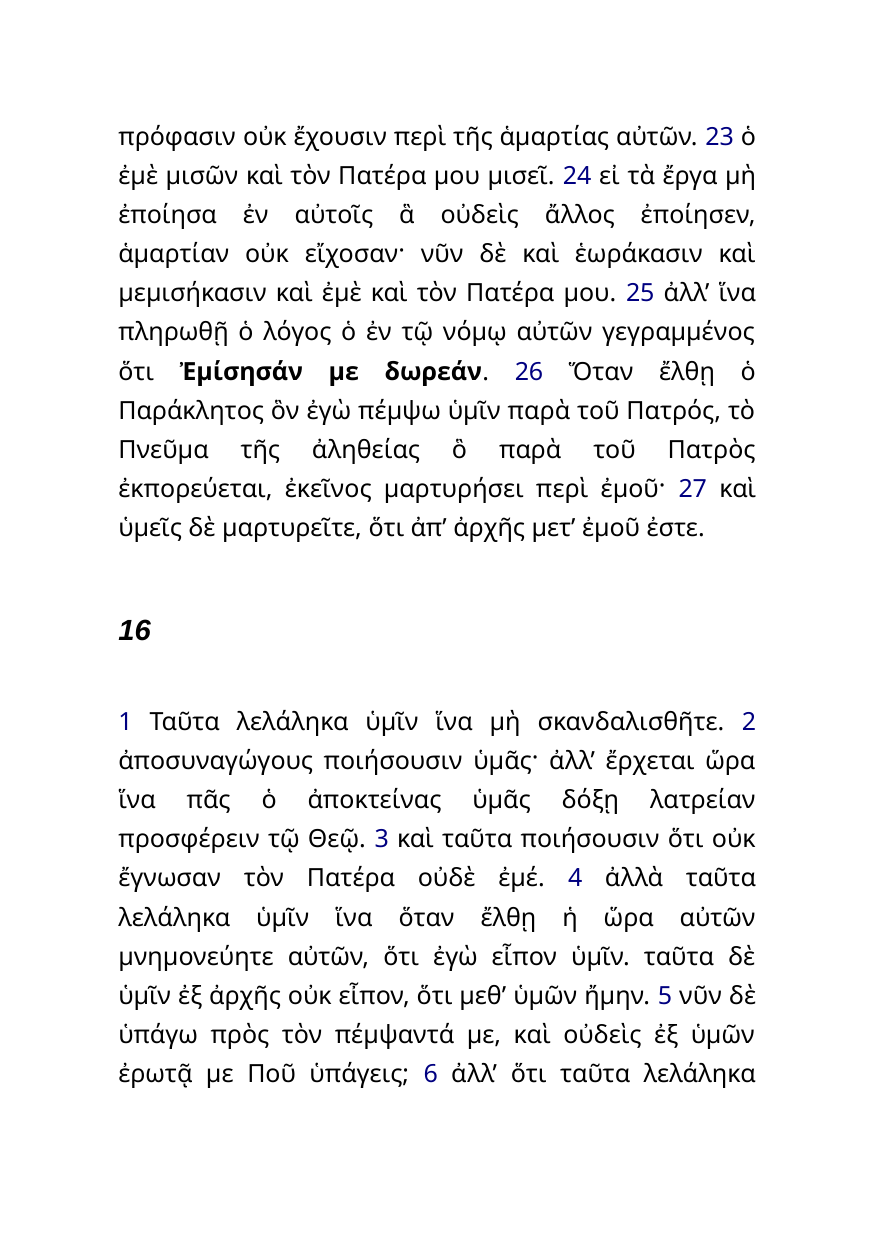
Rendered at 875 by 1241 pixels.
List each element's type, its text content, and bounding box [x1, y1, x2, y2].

text πρόφασιν οὐκ ἔχουσιν περὶ τῆς ἁμαρτίας αὐτῶν. 23 ὁ ἐμὲ μισῶν καὶ τὸν Πατέρα μου μισεῖ. 24 εἰ τὰ ἔργα μὴ ἐποίησα ἐν αὐτοῖς ἃ οὐδεὶς ἄλλος ἐποίησεν, ἁμαρτίαν οὐκ εἴχοσαν· νῦν δὲ καὶ ἑωράκασιν καὶ μεμισήκασιν καὶ ἐμὲ καὶ τὸν Πατέρα μου. 25 ἀλλ’ ἵνα πληρωθῇ ὁ λόγος ὁ ἐν τῷ νόμῳ αὐτῶν γεγραμμένος ὅτι Ἐμίσησάν με δωρεάν. 26 Ὅταν ἔλθῃ ὁ Παράκλητος ὃν ἐγὼ πέμψω ὑμῖν παρὰ τοῦ Πατρός, τὸ Πνεῦμα τῆς ἀληθείας ὃ παρὰ τοῦ Πατρὸς ἐκπορεύεται, ἐκεῖνος μαρτυρήσει περὶ ἐμοῦ· 27 καὶ ὑμεῖς δὲ μαρτυρεῖτε, ὅτι ἀπ’ ἀρχῆς μετ’ ἐμοῦ ἐστε. [118, 118, 756, 544]
subtitle 16 [118, 613, 756, 647]
text 1 Ταῦτα λελάληκα ὑμῖν ἵνα μὴ σκανδαλισθῆτε. 2 ἀποσυναγώγους ποιήσουσιν ὑμᾶς· ἀλλ’ ἔρχεται ὥρα ἵνα πᾶς ὁ ἀποκτείνας ὑμᾶς δόξῃ λατρείαν προσφέρειν τῷ Θεῷ. 3 καὶ ταῦτα ποιήσουσιν ὅτι οὐκ ἔγνωσαν τὸν Πατέρα οὐδὲ ἐμέ. 4 ἀλλὰ ταῦτα λελάληκα ὑμῖν ἵνα ὅταν ἔλθῃ ἡ ὥρα αὐτῶν μνημονεύητε αὐτῶν, ὅτι ἐγὼ εἶπον ὑμῖν. ταῦτα δὲ ὑμῖν ἐξ ἀρχῆς οὐκ εἶπον, ὅτι μεθ’ ὑμῶν ἤμην. 5 νῦν δὲ ὑπάγω πρὸς τὸν πέμψαντά με, καὶ οὐδεὶς ἐξ ὑμῶν ἐρωτᾷ με Ποῦ ὑπάγεις; 6 ἀλλ’ ὅτι ταῦτα λελάληκα [118, 703, 756, 1090]
